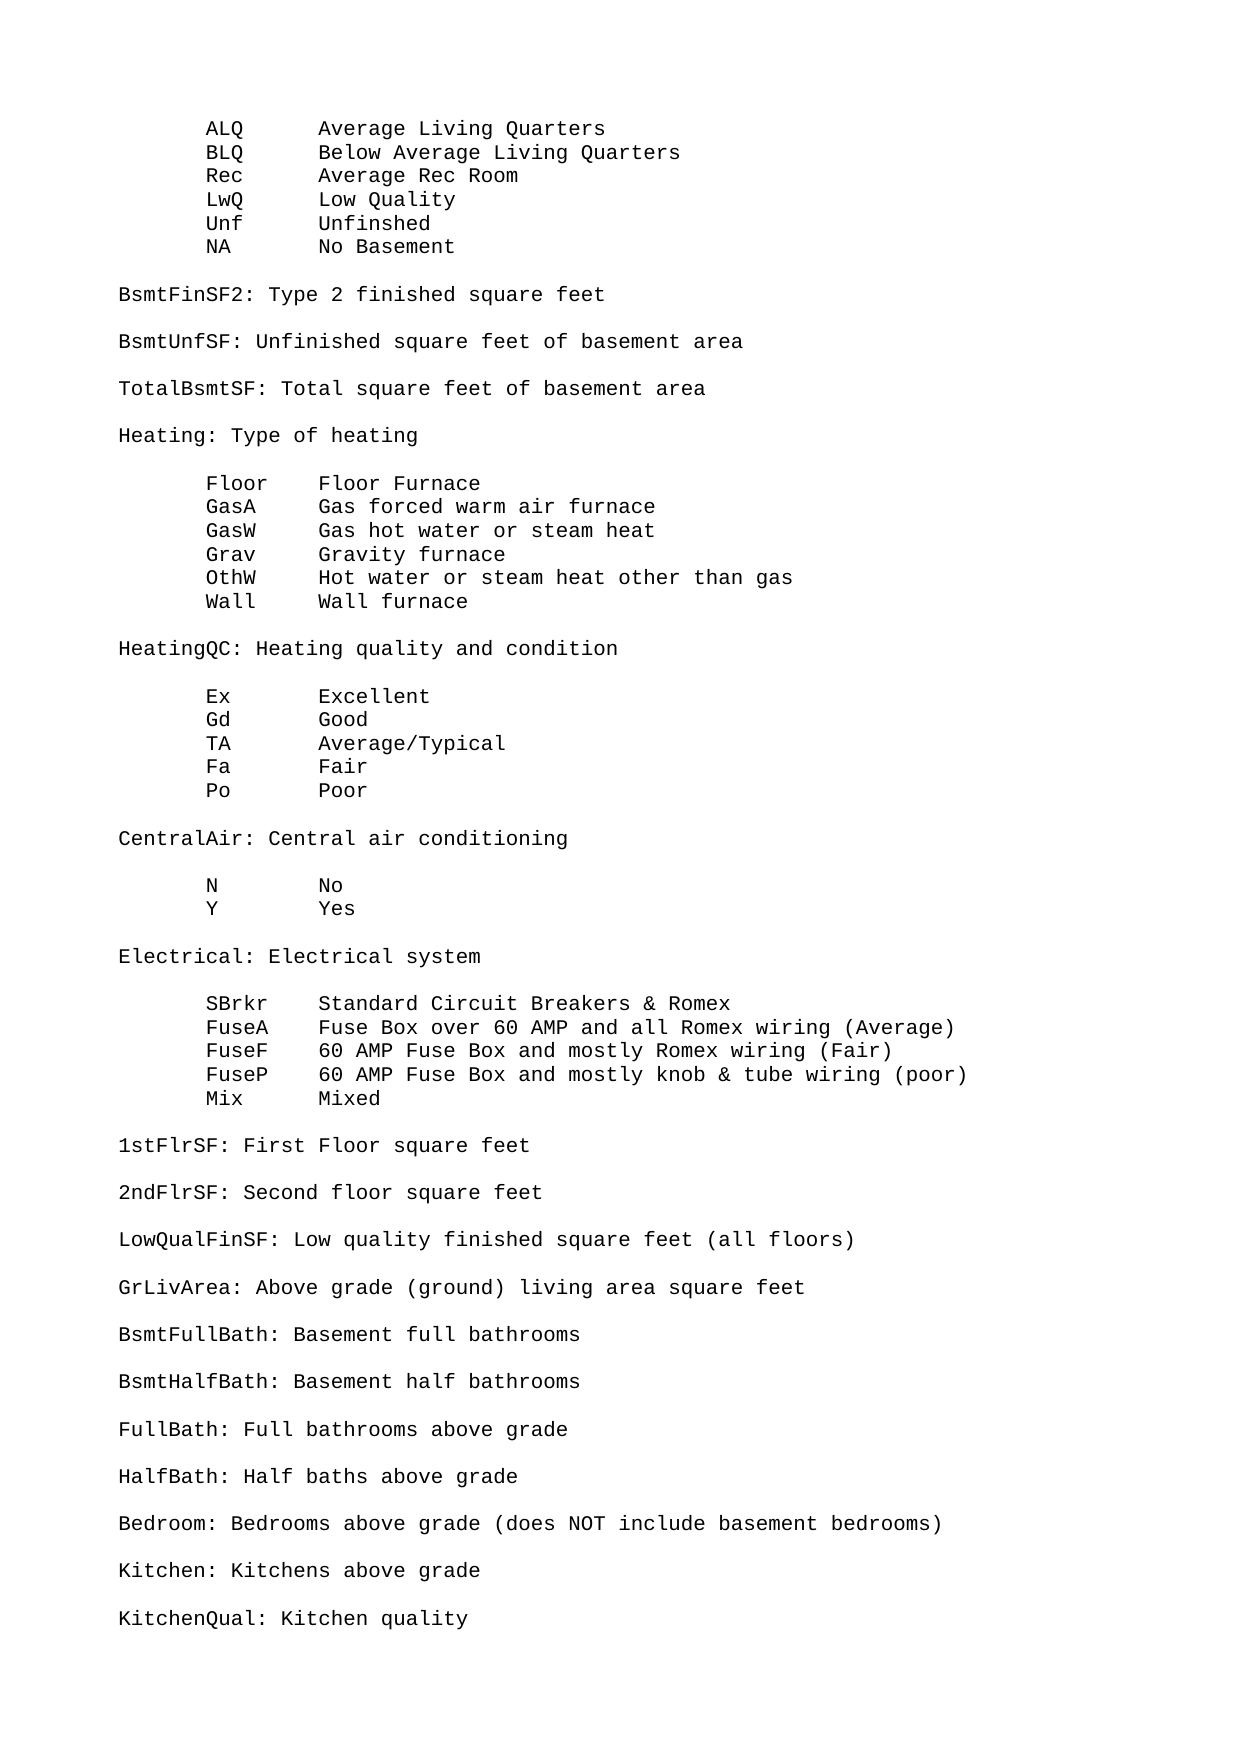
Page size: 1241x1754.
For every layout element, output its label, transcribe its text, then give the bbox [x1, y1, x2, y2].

text KitchenQual: Kitchen quality [118, 1608, 1122, 1631]
text LwQ Low Quality [118, 189, 1122, 213]
text GasW Gas hot water or steam heat [118, 520, 1122, 544]
text LowQualFinSF: Low quality finished square feet (all floors) [118, 1229, 1122, 1253]
text ALQ Average Living Quarters [118, 118, 1122, 142]
text Wall Wall furnace [118, 591, 1122, 615]
text BsmtFinSF2: Type 2 finished square feet [118, 284, 1122, 307]
text N No [118, 875, 1122, 898]
text SBrkr Standard Circuit Breakers & Romex [118, 993, 1122, 1017]
text Mix Mixed [118, 1088, 1122, 1111]
text Heating: Type of heating [118, 426, 1122, 449]
text HalfBath: Half baths above grade [118, 1466, 1122, 1489]
text NA No Basement [118, 236, 1122, 260]
text BLQ Below Average Living Quarters [118, 142, 1122, 165]
text Y Yes [118, 898, 1122, 922]
text BsmtFullBath: Basement full bathrooms [118, 1324, 1122, 1348]
text GasA Gas forced warm air furnace [118, 496, 1122, 520]
text GrLivArea: Above grade (ground) living area square feet [118, 1277, 1122, 1300]
text Electrical: Electrical system [118, 946, 1122, 969]
text Floor Floor Furnace [118, 473, 1122, 496]
text CentralAir: Central air conditioning [118, 827, 1122, 851]
text 2ndFlrSF: Second floor square feet [118, 1182, 1122, 1206]
text Po Poor [118, 780, 1122, 804]
text BsmtUnfSF: Unfinished square feet of basement area [118, 331, 1122, 354]
text Bedroom: Bedrooms above grade (does NOT include basement bedrooms) [118, 1513, 1122, 1537]
text Rec Average Rec Room [118, 165, 1122, 189]
text FullBath: Full bathrooms above grade [118, 1419, 1122, 1442]
text TotalBsmtSF: Total square feet of basement area [118, 378, 1122, 402]
text Unf Unfinshed [118, 213, 1122, 236]
text OthW Hot water or steam heat other than gas [118, 567, 1122, 591]
text Fa Fair [118, 757, 1122, 780]
text BsmtHalfBath: Basement half bathrooms [118, 1371, 1122, 1395]
text TA Average/Typical [118, 733, 1122, 757]
text Ex Excellent [118, 686, 1122, 709]
text Kitchen: Kitchens above grade [118, 1561, 1122, 1584]
text FuseA Fuse Box over 60 AMP and all Romex wiring (Average) [118, 1017, 1122, 1040]
text FuseP 60 AMP Fuse Box and mostly knob & tube wiring (poor) [118, 1064, 1122, 1088]
text Gd Good [118, 709, 1122, 733]
text 1stFlrSF: First Floor square feet [118, 1135, 1122, 1158]
text Grav Gravity furnace [118, 544, 1122, 567]
text FuseF 60 AMP Fuse Box and mostly Romex wiring (Fair) [118, 1040, 1122, 1064]
text HeatingQC: Heating quality and condition [118, 638, 1122, 662]
